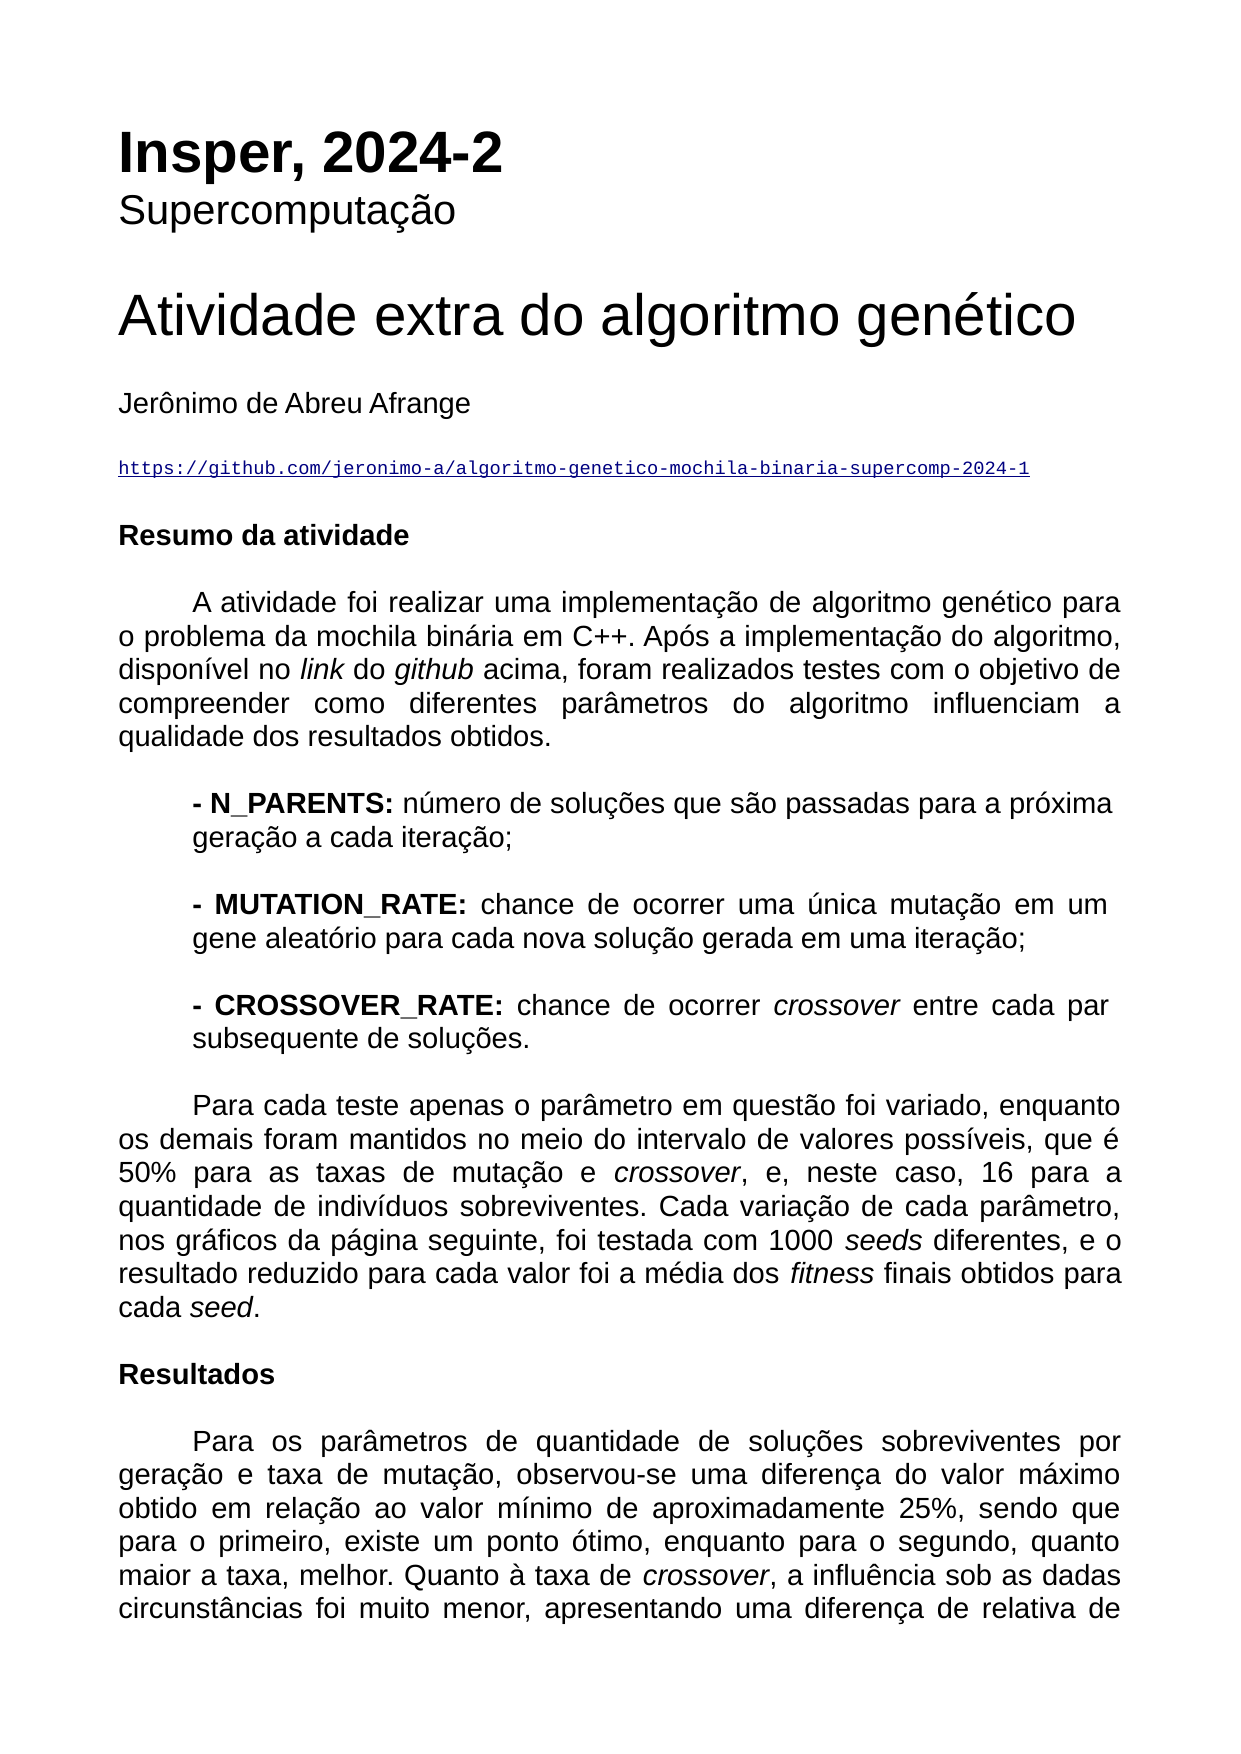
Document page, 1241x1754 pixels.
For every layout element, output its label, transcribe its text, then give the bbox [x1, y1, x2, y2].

text - MUTATION_RATE: chance de ocorrer uma única mutação em um gene aleatório para cada nova solução gerada em uma iteração; [118, 887, 1122, 954]
text Jerônimo de Abreu Afrange [118, 387, 1122, 420]
text A atividade foi realizar uma implementação de algoritmo genético para o problema da mochila binária em C++. Após a implementação do algoritmo, disponível no link do github acima, foram realizados testes com o objetivo de compreender como diferentes parâmetros do algoritmo influenciam a qualidade dos resultados obtidos. [118, 585, 1122, 753]
text Insper, 2024-2 [118, 118, 1122, 185]
text Para os parâmetros de quantidade de soluções sobreviventes por geração e taxa de mutação, observou-se uma diferença do valor máximo obtido em relação ao valor mínimo de aproximadamente 25%, sendo que para o primeiro, existe um ponto ótimo, enquanto para o segundo, quanto maior a taxa, melhor. Quanto à taxa de crossover, a influência sob as dadas circunstâncias foi muito menor, apresentando uma diferença de relativa de [118, 1424, 1122, 1625]
text Resumo da atividade [118, 518, 1122, 552]
text Supercomputação [118, 185, 1122, 233]
text - CROSSOVER_RATE: chance de ocorrer crossover entre cada par subsequente de soluções. [118, 988, 1122, 1055]
text Resultados [118, 1357, 1122, 1390]
text - N_PARENTS: número de soluções que são passadas para a próxima geração a cada iteração; [118, 787, 1122, 854]
text https://github.com/jeronimo-a/algoritmo-genetico-mochila-binaria-supercomp-2024-1 [118, 458, 1122, 480]
text Para cada teste apenas o parâmetro em questão foi variado, enquanto os demais foram mantidos no meio do intervalo de valores possíveis, que é 50% para as taxas de mutação e crossover, e, neste caso, 16 para a quantidade de indivíduos sobreviventes. Cada variação de cada parâmetro, nos gráficos da página seguinte, foi testada com 1000 seeds diferentes, e o resultado reduzido para cada valor foi a média dos fitness finais obtidos para cada seed. [118, 1088, 1122, 1323]
text Atividade extra do algoritmo genético [118, 281, 1122, 348]
